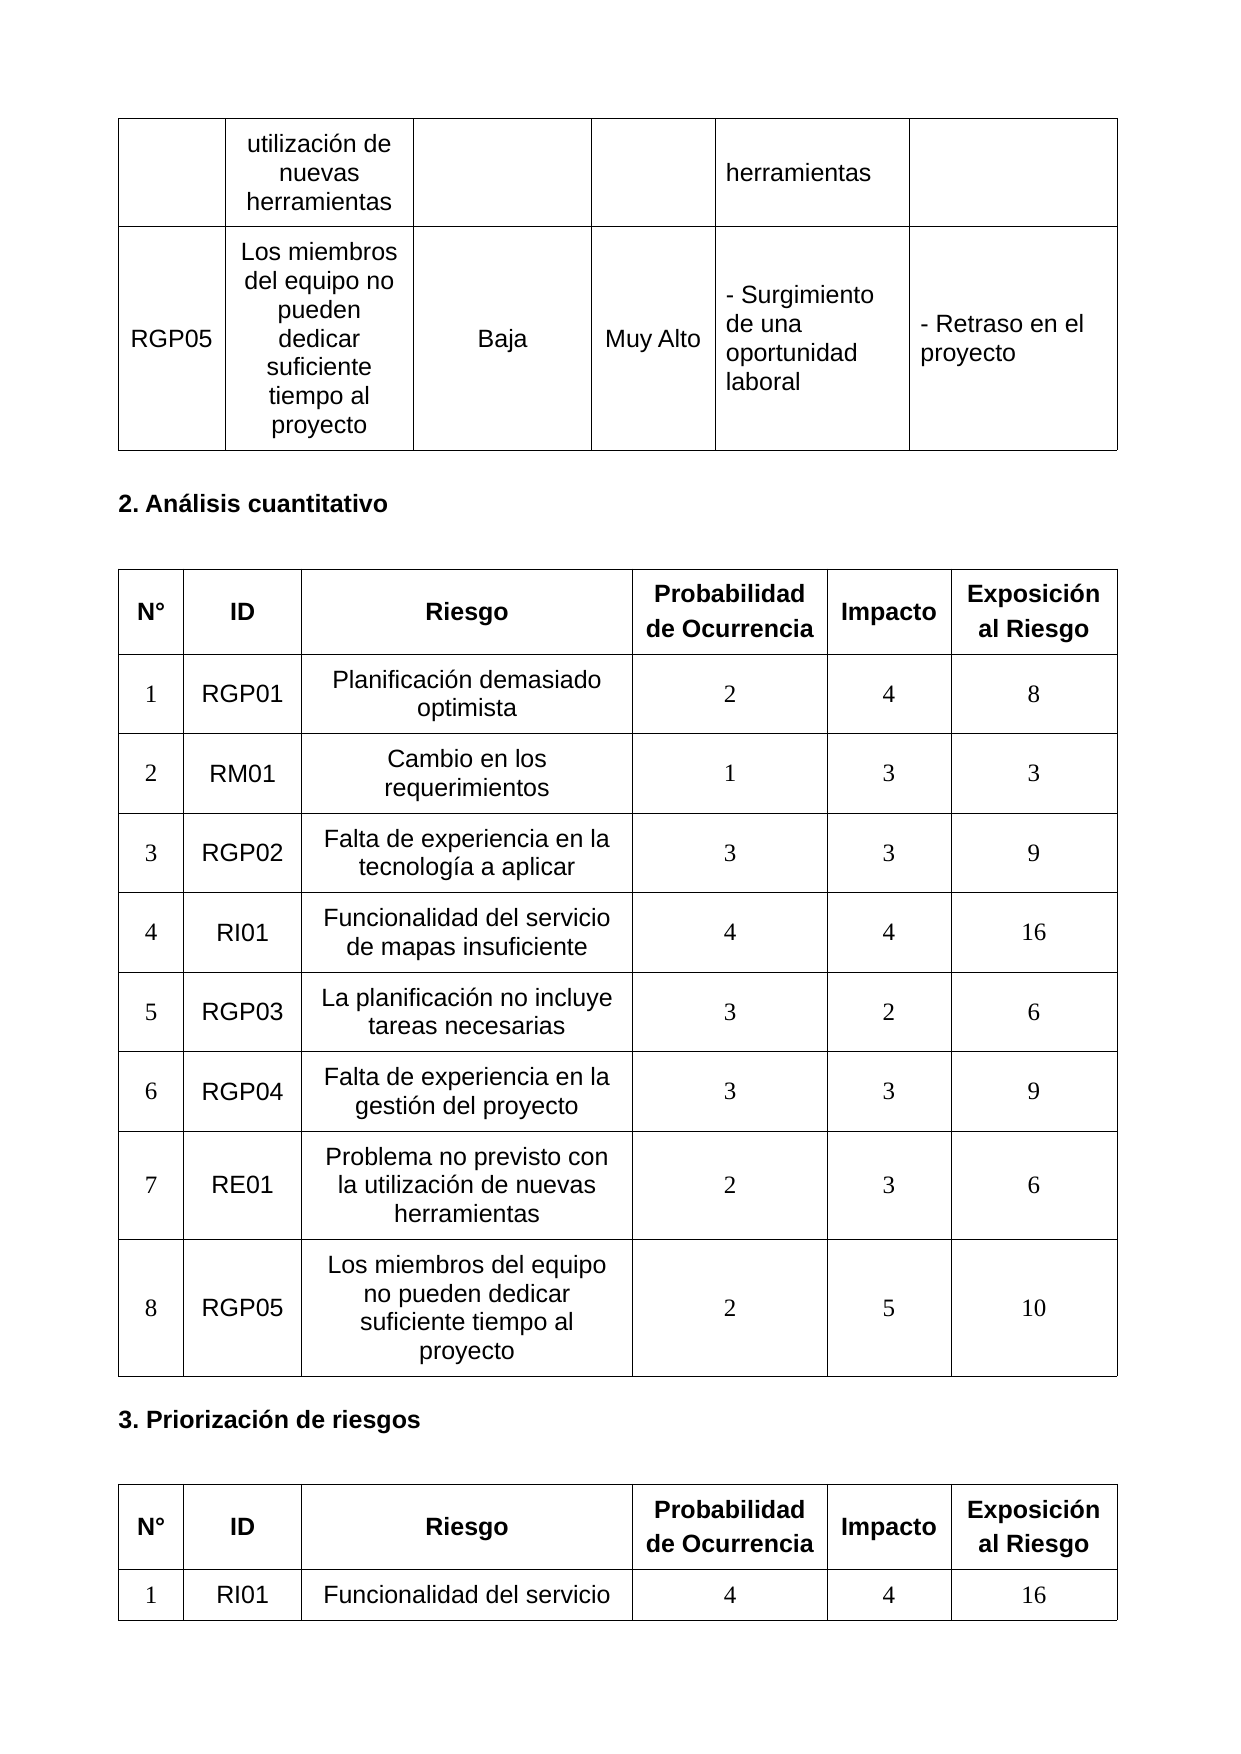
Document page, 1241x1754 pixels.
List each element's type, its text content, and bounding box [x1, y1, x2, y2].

table_cell Muy Alto [592, 227, 715, 449]
table_cell herramientas [716, 119, 909, 226]
table_cell Los miembros del equipo no pueden dedicar suficiente tiempo al proyecto [226, 227, 413, 449]
table_cell Falta de experiencia en la tecnología a aplicar [302, 814, 632, 892]
table_cell RI01 [184, 893, 301, 972]
table_cell RGP01 [184, 655, 301, 733]
table_cell 3 [828, 734, 951, 813]
table_cell 1 [119, 1570, 183, 1620]
table_cell 10 [952, 1240, 1117, 1376]
table_cell RE01 [184, 1132, 301, 1239]
table_cell Falta de experiencia en la gestión del proyecto [302, 1052, 632, 1131]
table_cell 3 [119, 814, 183, 892]
table_cell RGP02 [184, 814, 301, 892]
table_cell 7 [119, 1132, 183, 1239]
table_cell 3 [828, 814, 951, 892]
table_cell Cambio en los requerimientos [302, 734, 632, 813]
table_cell 9 [952, 814, 1117, 892]
table_header Impacto [828, 570, 951, 654]
table_cell 2 [828, 973, 951, 1051]
table_cell [414, 119, 591, 226]
table_cell [119, 119, 225, 226]
table_cell 5 [119, 973, 183, 1051]
table_cell 1 [119, 655, 183, 733]
table_cell 3 [633, 973, 827, 1051]
table_cell [592, 119, 715, 226]
table_cell 6 [952, 973, 1117, 1051]
table_cell Problema no previsto con la utilización de nuevas herramientas [302, 1132, 632, 1239]
table_cell 2 [119, 734, 183, 813]
table_cell RGP05 [119, 227, 225, 449]
table_cell 16 [952, 893, 1117, 972]
table_cell 4 [119, 893, 183, 972]
table_cell 3 [633, 814, 827, 892]
table_cell 2 [633, 1132, 827, 1239]
table_cell [910, 119, 1117, 226]
table_header Riesgo [302, 570, 632, 654]
table_cell RGP03 [184, 973, 301, 1051]
table_cell 4 [828, 1570, 951, 1620]
table_header Exposición al Riesgo [952, 570, 1117, 654]
table_cell 4 [633, 1570, 827, 1620]
table_cell - Retraso en el proyecto [910, 227, 1117, 449]
text 2. Análisis cuantitativo [118, 489, 1122, 518]
table_cell - Surgimiento de una oportunidad laboral [716, 227, 909, 449]
table_cell Funcionalidad del servicio [302, 1570, 632, 1620]
table_cell 16 [952, 1570, 1117, 1620]
table_cell 1 [633, 734, 827, 813]
table_header Impacto [828, 1485, 951, 1569]
table_cell 5 [828, 1240, 951, 1376]
table_cell 8 [952, 655, 1117, 733]
table_cell 3 [828, 1052, 951, 1131]
table_cell 4 [828, 655, 951, 733]
table_header Exposición al Riesgo [952, 1485, 1117, 1569]
table_cell RI01 [184, 1570, 301, 1620]
table_cell 8 [119, 1240, 183, 1376]
table_header Probabilidad de Ocurrencia [633, 570, 827, 654]
table_cell RGP05 [184, 1240, 301, 1376]
table_header ID [184, 1485, 301, 1569]
table_cell 9 [952, 1052, 1117, 1131]
table_cell 2 [633, 1240, 827, 1376]
table_cell 4 [633, 893, 827, 972]
table_cell Planificación demasiado optimista [302, 655, 632, 733]
table_cell 3 [952, 734, 1117, 813]
table_cell 6 [119, 1052, 183, 1131]
table_cell 4 [828, 893, 951, 972]
table_header N° [119, 570, 183, 654]
table_cell utilización de nuevas herramientas [226, 119, 413, 226]
table_cell Funcionalidad del servicio de mapas insuficiente [302, 893, 632, 972]
table_cell La planificación no incluye tareas necesarias [302, 973, 632, 1051]
table_header ID [184, 570, 301, 654]
table_header Riesgo [302, 1485, 632, 1569]
table_header Probabilidad de Ocurrencia [633, 1485, 827, 1569]
table_cell Baja [414, 227, 591, 449]
table_cell 3 [828, 1132, 951, 1239]
text 3. Priorización de riesgos [118, 1404, 1122, 1433]
table_cell 3 [633, 1052, 827, 1131]
table_cell RM01 [184, 734, 301, 813]
table_header N° [119, 1485, 183, 1569]
table_cell 2 [633, 655, 827, 733]
table_cell Los miembros del equipo no pueden dedicar suficiente tiempo al proyecto [302, 1240, 632, 1376]
table_cell 6 [952, 1132, 1117, 1239]
table_cell RGP04 [184, 1052, 301, 1131]
